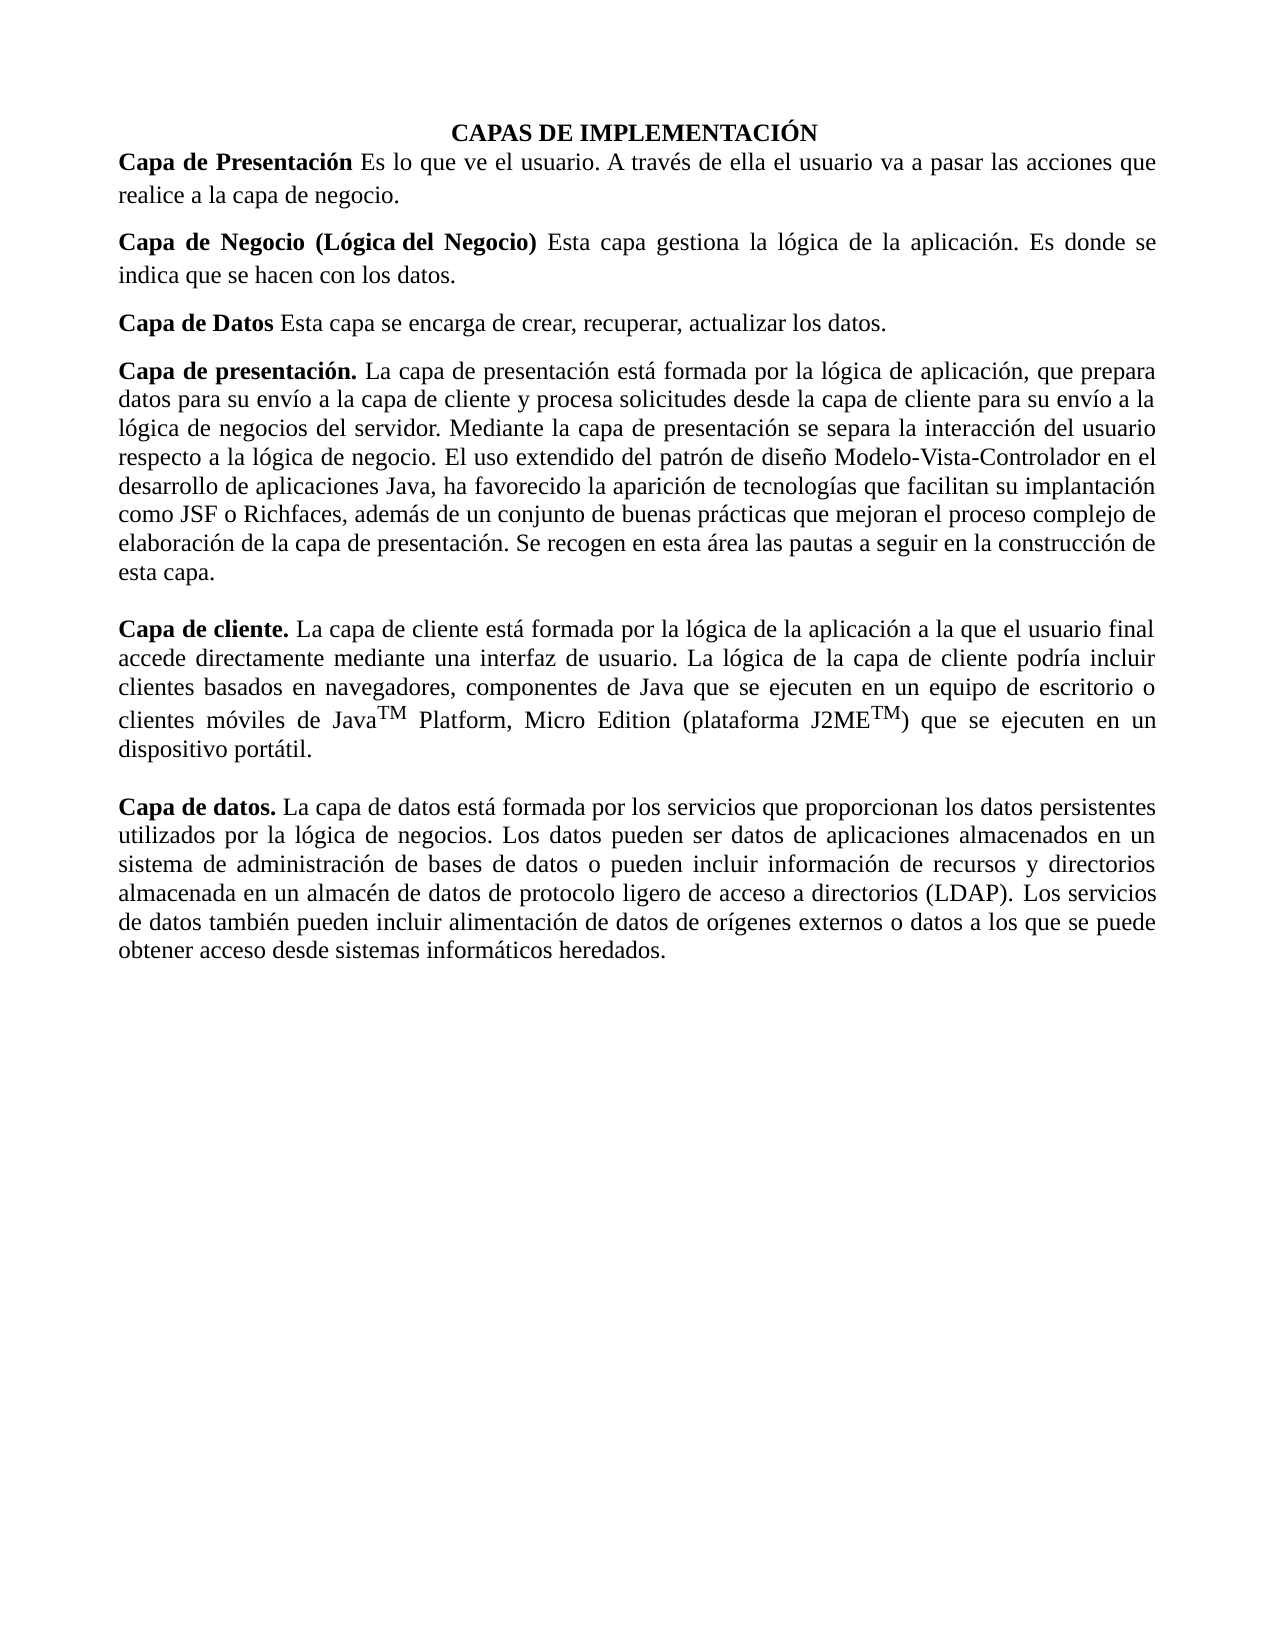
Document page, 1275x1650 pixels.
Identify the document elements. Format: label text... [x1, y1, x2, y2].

text Capa de cliente. La capa de cliente está formada por la lógica de la aplicación a la que el usuario final accede directamente mediante una interfaz de usuario. La lógica de la capa de cliente podría incluir clientes basados en navegadores, componentes de Java que se ejecuten en un equipo de escritorio o clientes móviles de JavaTM Platform, Micro Edition (plataforma J2METM) que se ejecuten en un dispositivo portátil. [118, 614, 1157, 763]
text Capa de presentación. La capa de presentación está formada por la lógica de aplicación, que prepara datos para su envío a la capa de cliente y procesa solicitudes desde la capa de cliente para su envío a la lógica de negocios del servidor. Mediante la capa de presentación se separa la interacción del usuario respecto a la lógica de negocio. El uso extendido del patrón de diseño Modelo-Vista-Controlador en el desarrollo de aplicaciones Java, ha favorecido la aparición de tecnologías que facilitan su implantación como JSF o Richfaces, además de un conjunto de buenas prácticas que mejoran el proceso complejo de elaboración de la capa de presentación. Se recogen en esta área las pautas a seguir en la construcción de esta capa. [118, 356, 1157, 586]
text CAPAS DE IMPLEMENTACIÓN [118, 118, 1157, 147]
text Capa de Negocio (Lógica del Negocio) Esta capa gestiona la lógica de la aplicación. Es donde se indica que se hacen con los datos. [118, 227, 1157, 289]
text Capa de datos. La capa de datos está formada por los servicios que proporcionan los datos persistentes utilizados por la lógica de negocios. Los datos pueden ser datos de aplicaciones almacenados en un sistema de administración de bases de datos o pueden incluir información de recursos y directorios almacenada en un almacén de datos de protocolo ligero de acceso a directorios (LDAP). Los servicios de datos también pueden incluir alimentación de datos de orígenes externos o datos a los que se puede obtener acceso desde sistemas informáticos heredados. [118, 792, 1157, 964]
text Capa de Presentación Es lo que ve el usuario. A través de ella el usuario va a pasar las acciones que realice a la capa de negocio. [118, 147, 1157, 209]
text Capa de Datos Esta capa se encarga de crear, recuperar, actualizar los datos. [118, 308, 1157, 337]
